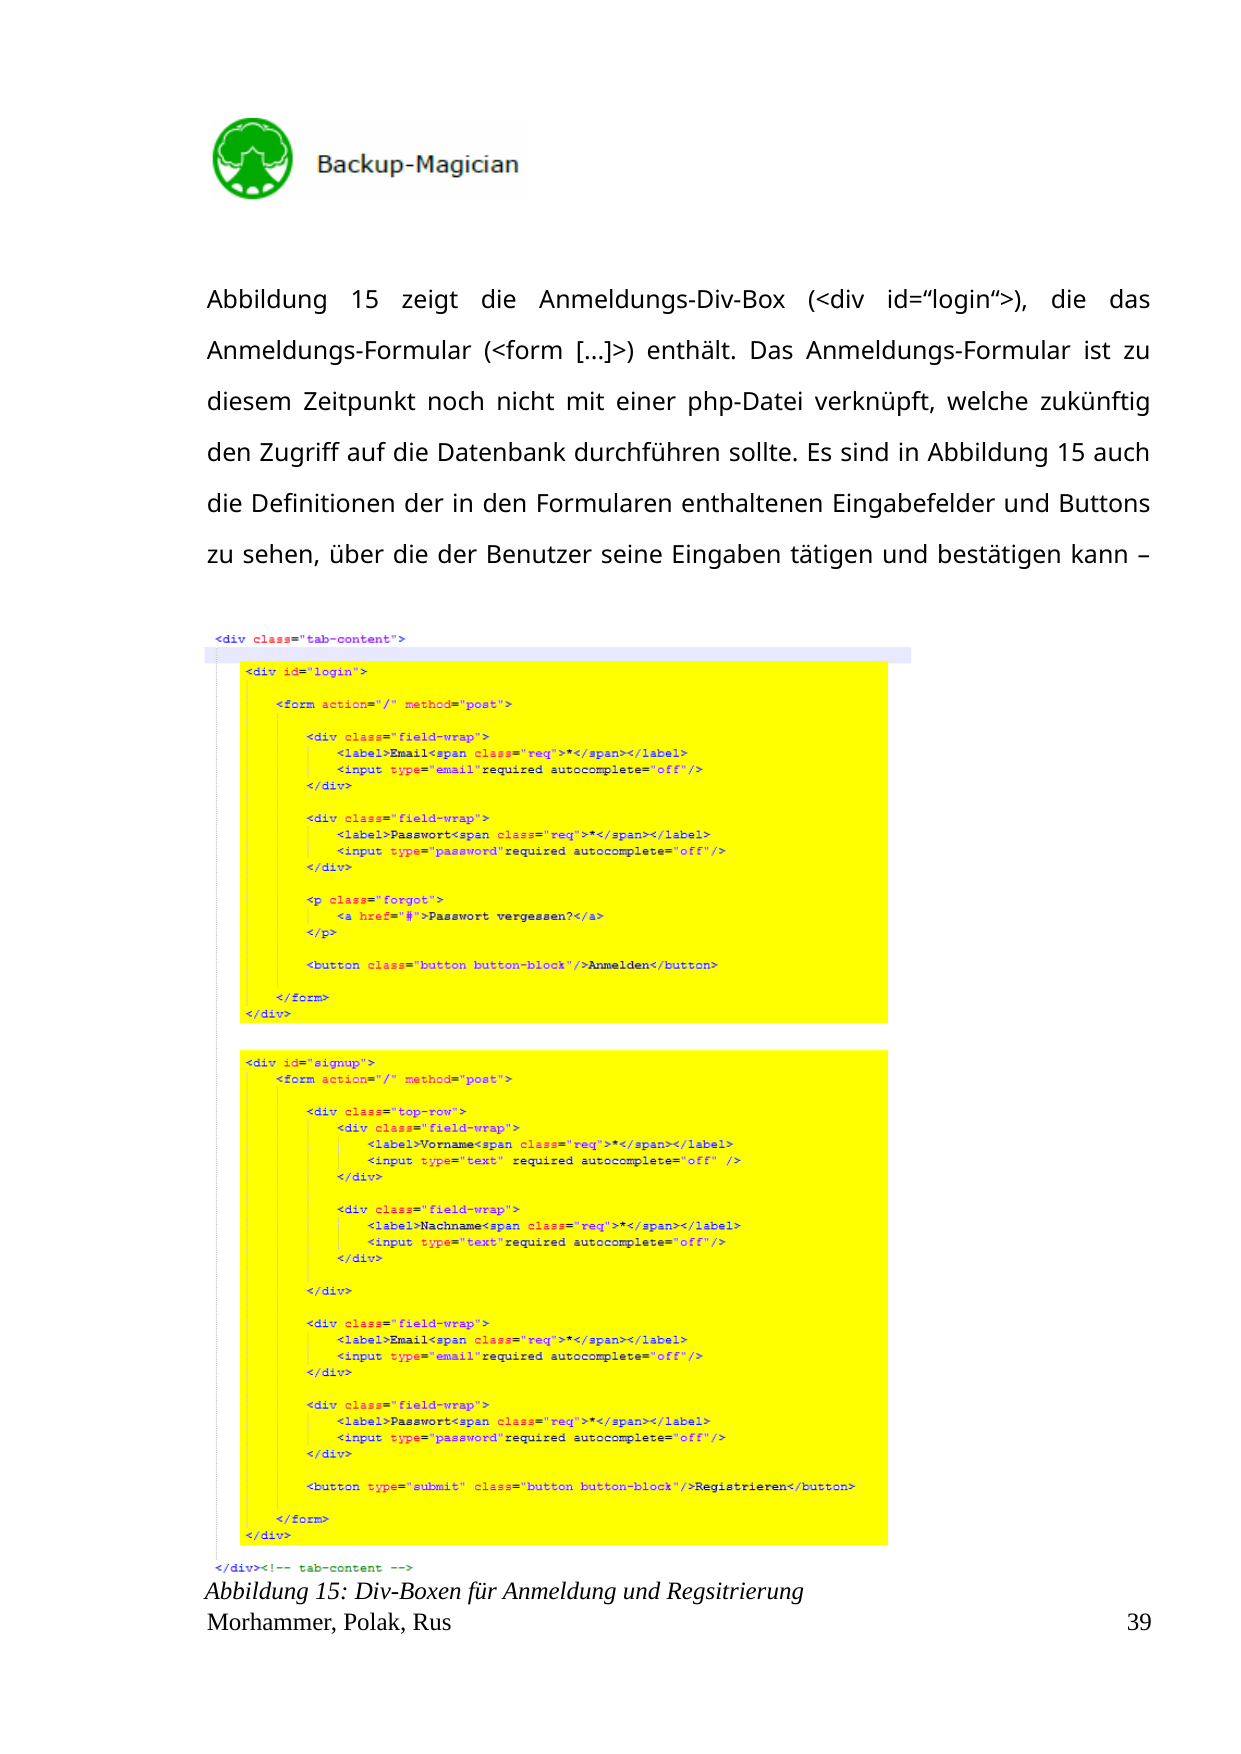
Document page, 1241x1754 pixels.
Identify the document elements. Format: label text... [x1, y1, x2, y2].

text Abbildung 15 zeigt die Anmeldungs-Div-Box (<div id=“login“>), die das Anmeldungs-Formular (<form [...]>) enthält. Das Anmeldungs-Formular ist zu diesem Zeitpunkt noch nicht mit einer php-Datei verknüpft, welche zukünftig den Zugriff auf die Datenbank durchführen sollte. Es sind in Abbildung 15 auch die Definitionen der in den Formularen enthaltenen Eingabefelder und Buttons zu sehen, über die der Benutzer seine Eingaben tätigen und bestätigen kann – [207, 281, 1152, 571]
picture [204, 633, 912, 1576]
picture [210, 118, 523, 201]
text Abbildung 15: Div-Boxen für Anmeldung und Regsitrierung [204, 1576, 911, 1605]
